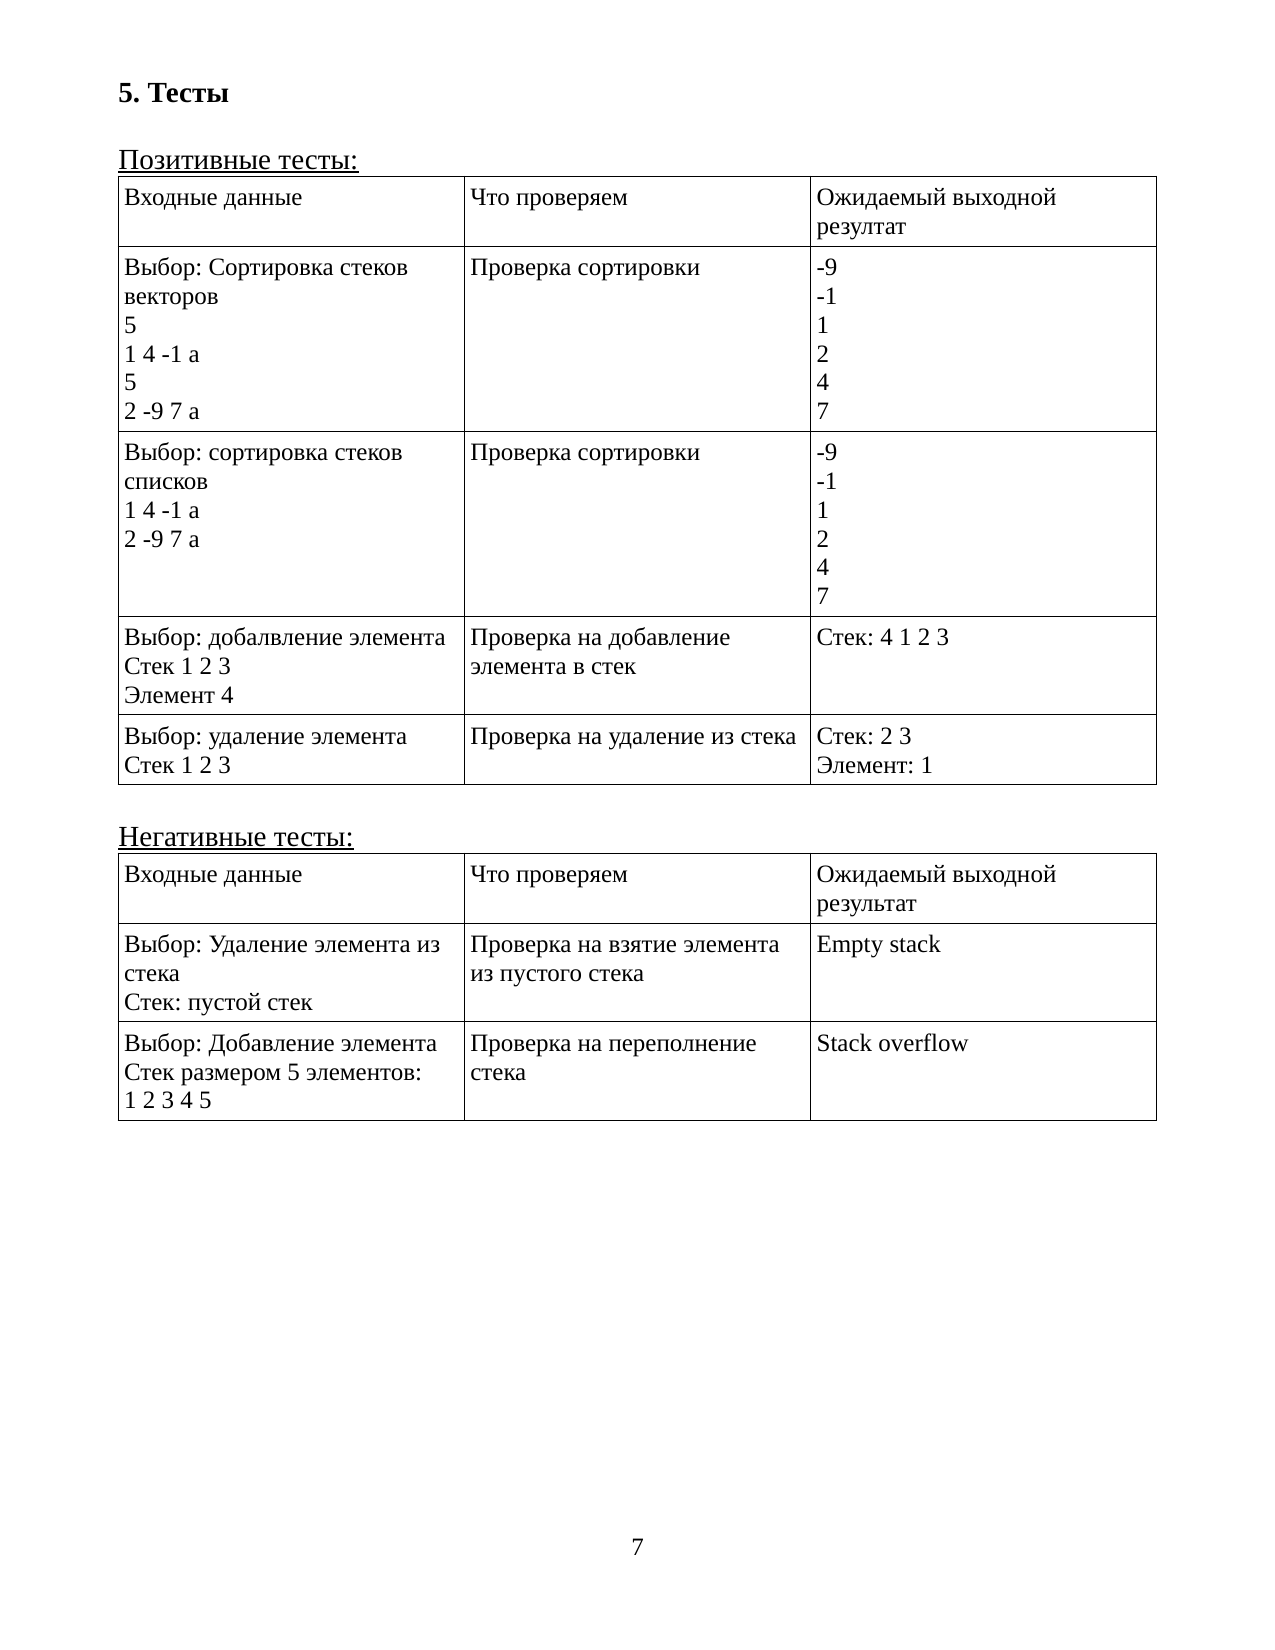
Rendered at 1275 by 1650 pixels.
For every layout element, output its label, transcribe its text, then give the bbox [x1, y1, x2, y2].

table_cell Выбор: сортировка стеков списков 1 4 -1 a 2 -9 7 a [119, 432, 464, 616]
table_cell Выбор: удаление элемента Стек 1 2 3 [119, 715, 464, 784]
table_cell Проверка сортировки [465, 432, 810, 616]
table_cell Выбор: Удаление элемента из стека Стек: пустой стек [119, 924, 464, 1021]
table_header Ожидаемый выходной резултат [811, 177, 1156, 246]
table_cell Проверка сортировки [465, 247, 810, 431]
table_cell Stack overflow [811, 1022, 1156, 1120]
table_cell Стек: 2 3 Элемент: 1 [811, 715, 1156, 784]
table_header Ожидаемый выходной результат [811, 854, 1156, 922]
text 5. Тесты [118, 75, 1157, 108]
table_cell Стек: 4 1 2 3 [811, 617, 1156, 714]
table_cell -9 -1 1 2 4 7 [811, 247, 1156, 431]
table_cell -9 -1 1 2 4 7 [811, 432, 1156, 616]
table_cell Проверка на переполнение стека [465, 1022, 810, 1120]
table_cell Проверка на добавление элемента в стек [465, 617, 810, 714]
text Негативные тесты: [118, 819, 1157, 852]
table_cell Выбор: добалвление элемента Стек 1 2 3 Элемент 4 [119, 617, 464, 714]
text Позитивные тесты: [118, 142, 1157, 176]
table_header Что проверяем [465, 854, 810, 922]
table_cell Проверка на взятие элемента из пустого стека [465, 924, 810, 1021]
table_header Входные данные [119, 177, 464, 246]
table_cell Выбор: Сортировка стеков векторов 5 1 4 -1 a 5 2 -9 7 a [119, 247, 464, 431]
table_cell Empty stack [811, 924, 1156, 1021]
table_cell Выбор: Добавление элемента Стек размером 5 элементов: 1 2 3 4 5 [119, 1022, 464, 1120]
table_header Что проверяем [465, 177, 810, 246]
table_cell Проверка на удаление из стека [465, 715, 810, 784]
table_header Входные данные [119, 854, 464, 922]
